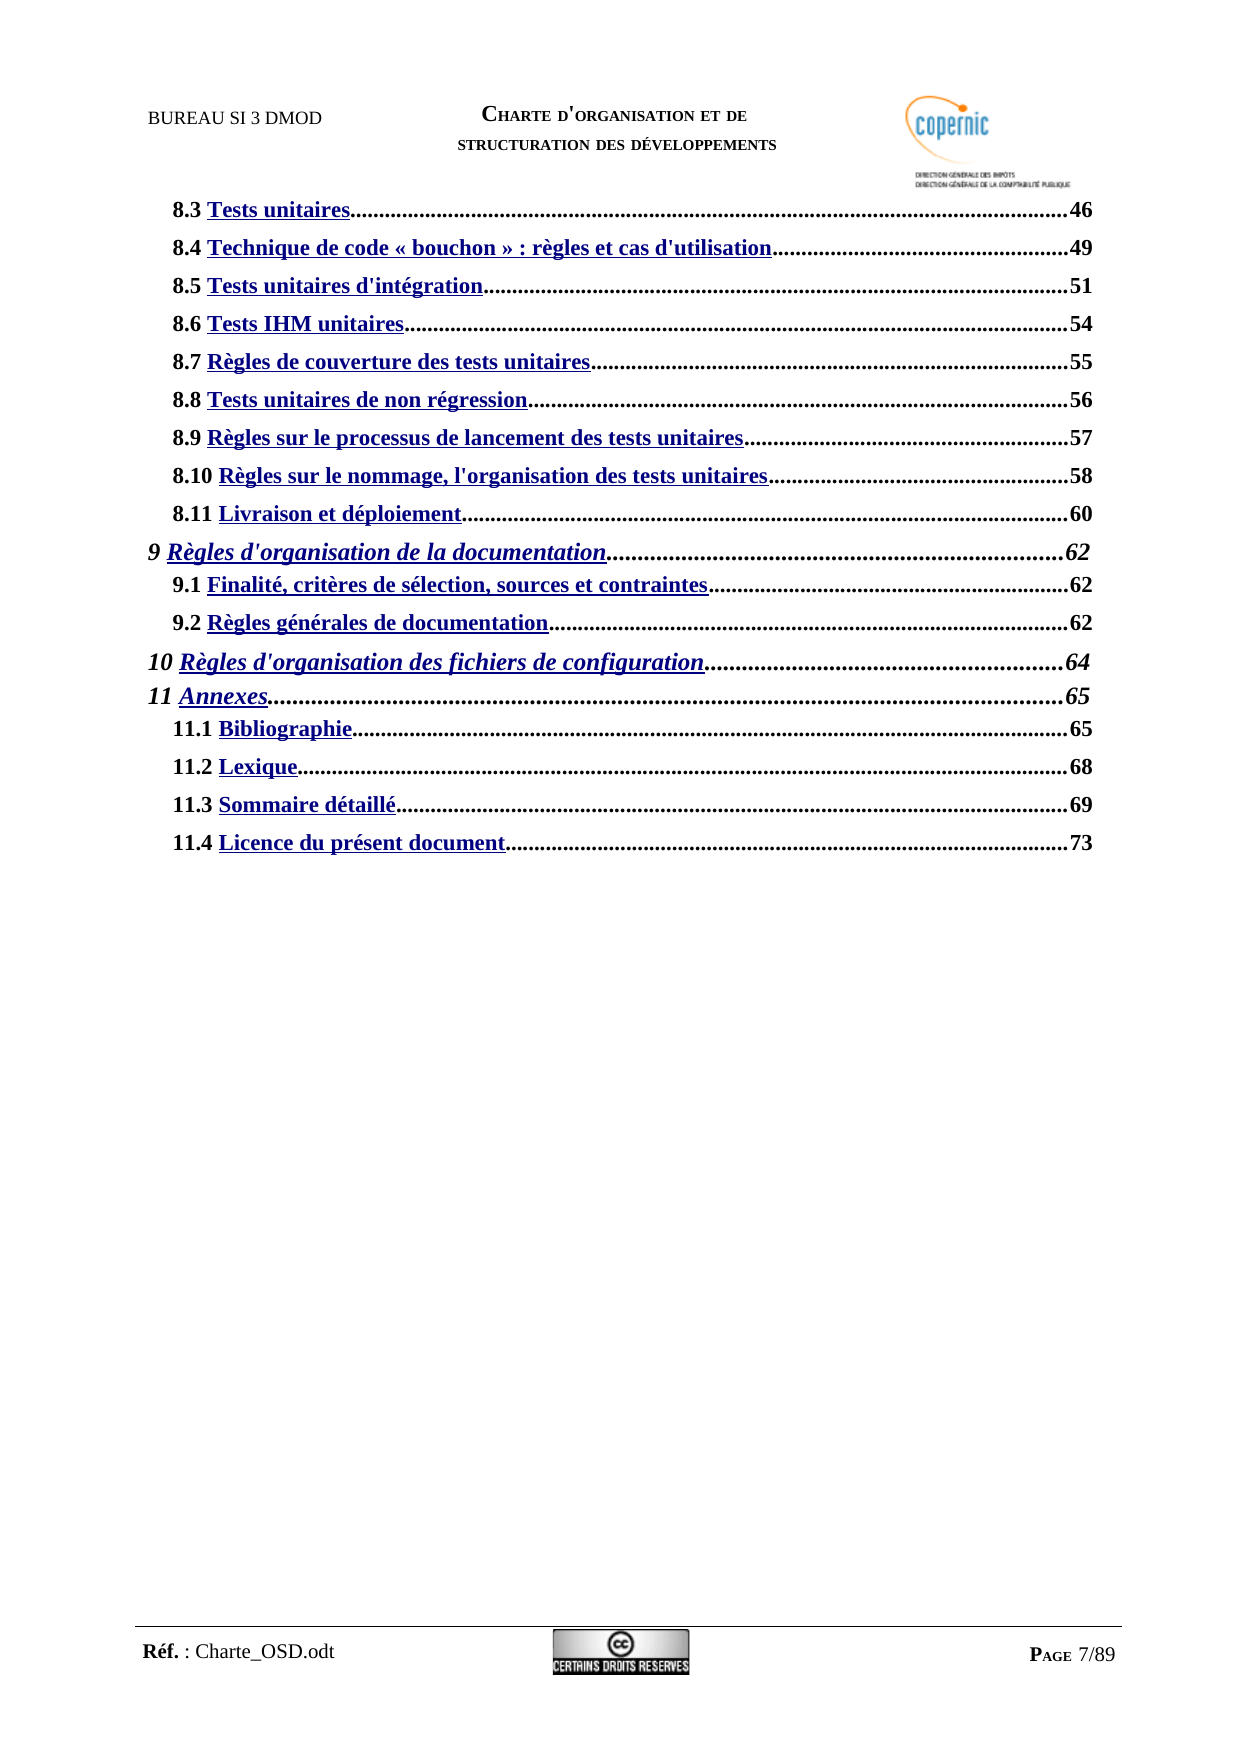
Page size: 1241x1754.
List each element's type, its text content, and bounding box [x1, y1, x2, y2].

text 8.10 Règles sur le nommage, l'organisation des tests unitaires 58 [172, 463, 1092, 488]
text 11.1 Bibliographie 65 [172, 716, 1092, 742]
text 8.6 Tests IHM unitaires 54 [172, 311, 1092, 336]
text 9 Règles d'organisation de la documentation 62 [148, 538, 1092, 566]
text 8.5 Tests unitaires d'intégration 51 [172, 273, 1092, 298]
text 9.1 Finalité, critères de sélection, sources et contraintes 62 [172, 572, 1092, 598]
text 8.8 Tests unitaires de non régression 56 [172, 387, 1092, 412]
text 11.2 Lexique 68 [172, 754, 1092, 779]
text 11.4 Licence du présent document 73 [172, 830, 1092, 855]
text 9.2 Règles générales de documentation 62 [172, 610, 1092, 636]
text 8.4 Technique de code « bouchon » : règles et cas d'utilisation 49 [172, 235, 1092, 261]
text 11 Annexes 65 [148, 682, 1092, 710]
text 10 Règles d'organisation des fichiers de configuration 64 [148, 648, 1092, 676]
picture [552, 1629, 690, 1675]
text 8.9 Règles sur le processus de lancement des tests unitaires 57 [172, 425, 1092, 450]
text 8.11 Livraison et déploiement 60 [172, 501, 1092, 526]
text 8.3 Tests unitaires 46 [172, 197, 1092, 223]
text 11.3 Sommaire détaillé 69 [172, 792, 1092, 817]
picture [890, 84, 1087, 198]
text 8.7 Règles de couverture des tests unitaires 55 [172, 349, 1092, 374]
